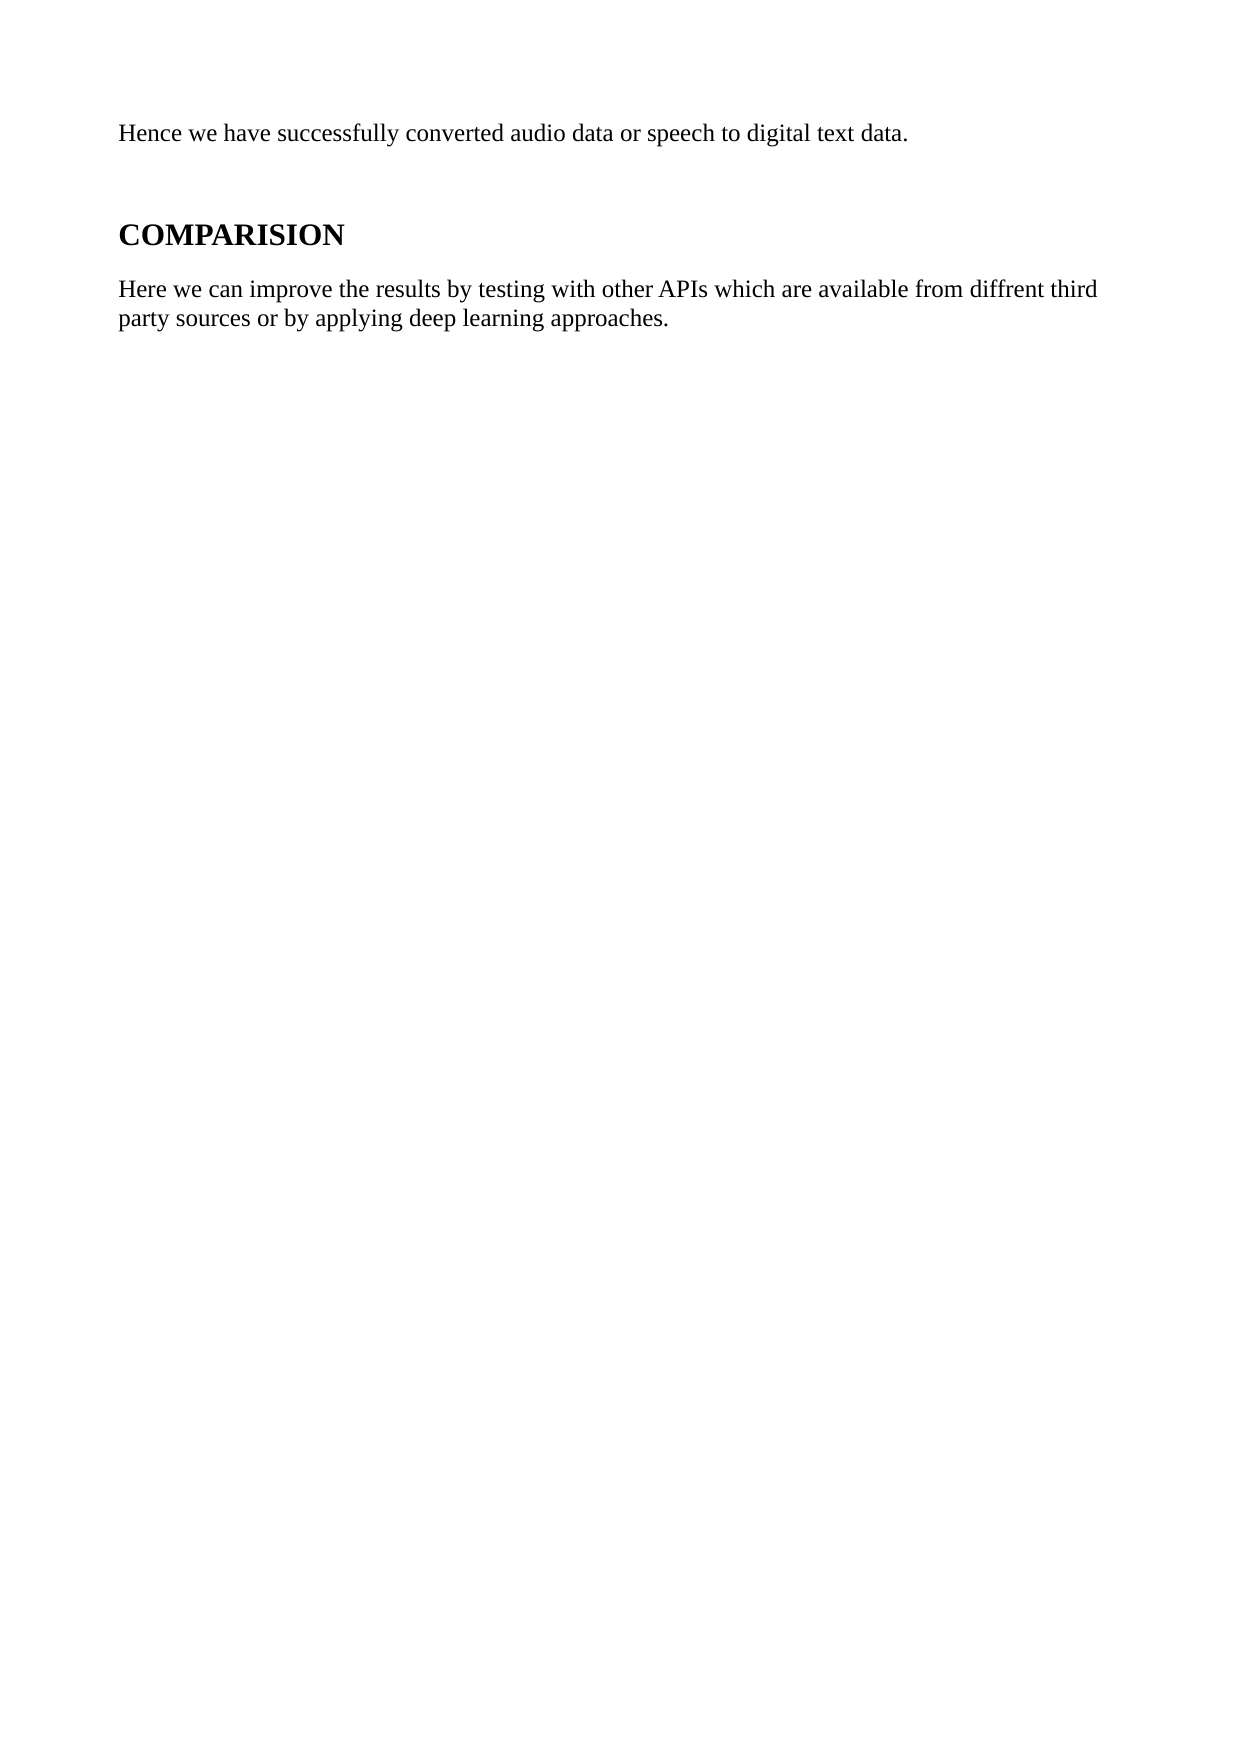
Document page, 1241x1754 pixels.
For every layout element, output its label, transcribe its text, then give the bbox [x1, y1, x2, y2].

text COMPARISION [118, 216, 1122, 252]
text Hence we have successfully converted audio data or speech to digital text data. [118, 118, 1122, 147]
text Here we can improve the results by testing with other APIs which are available from diffrent third party sources or by applying deep learning approaches. [118, 274, 1122, 331]
